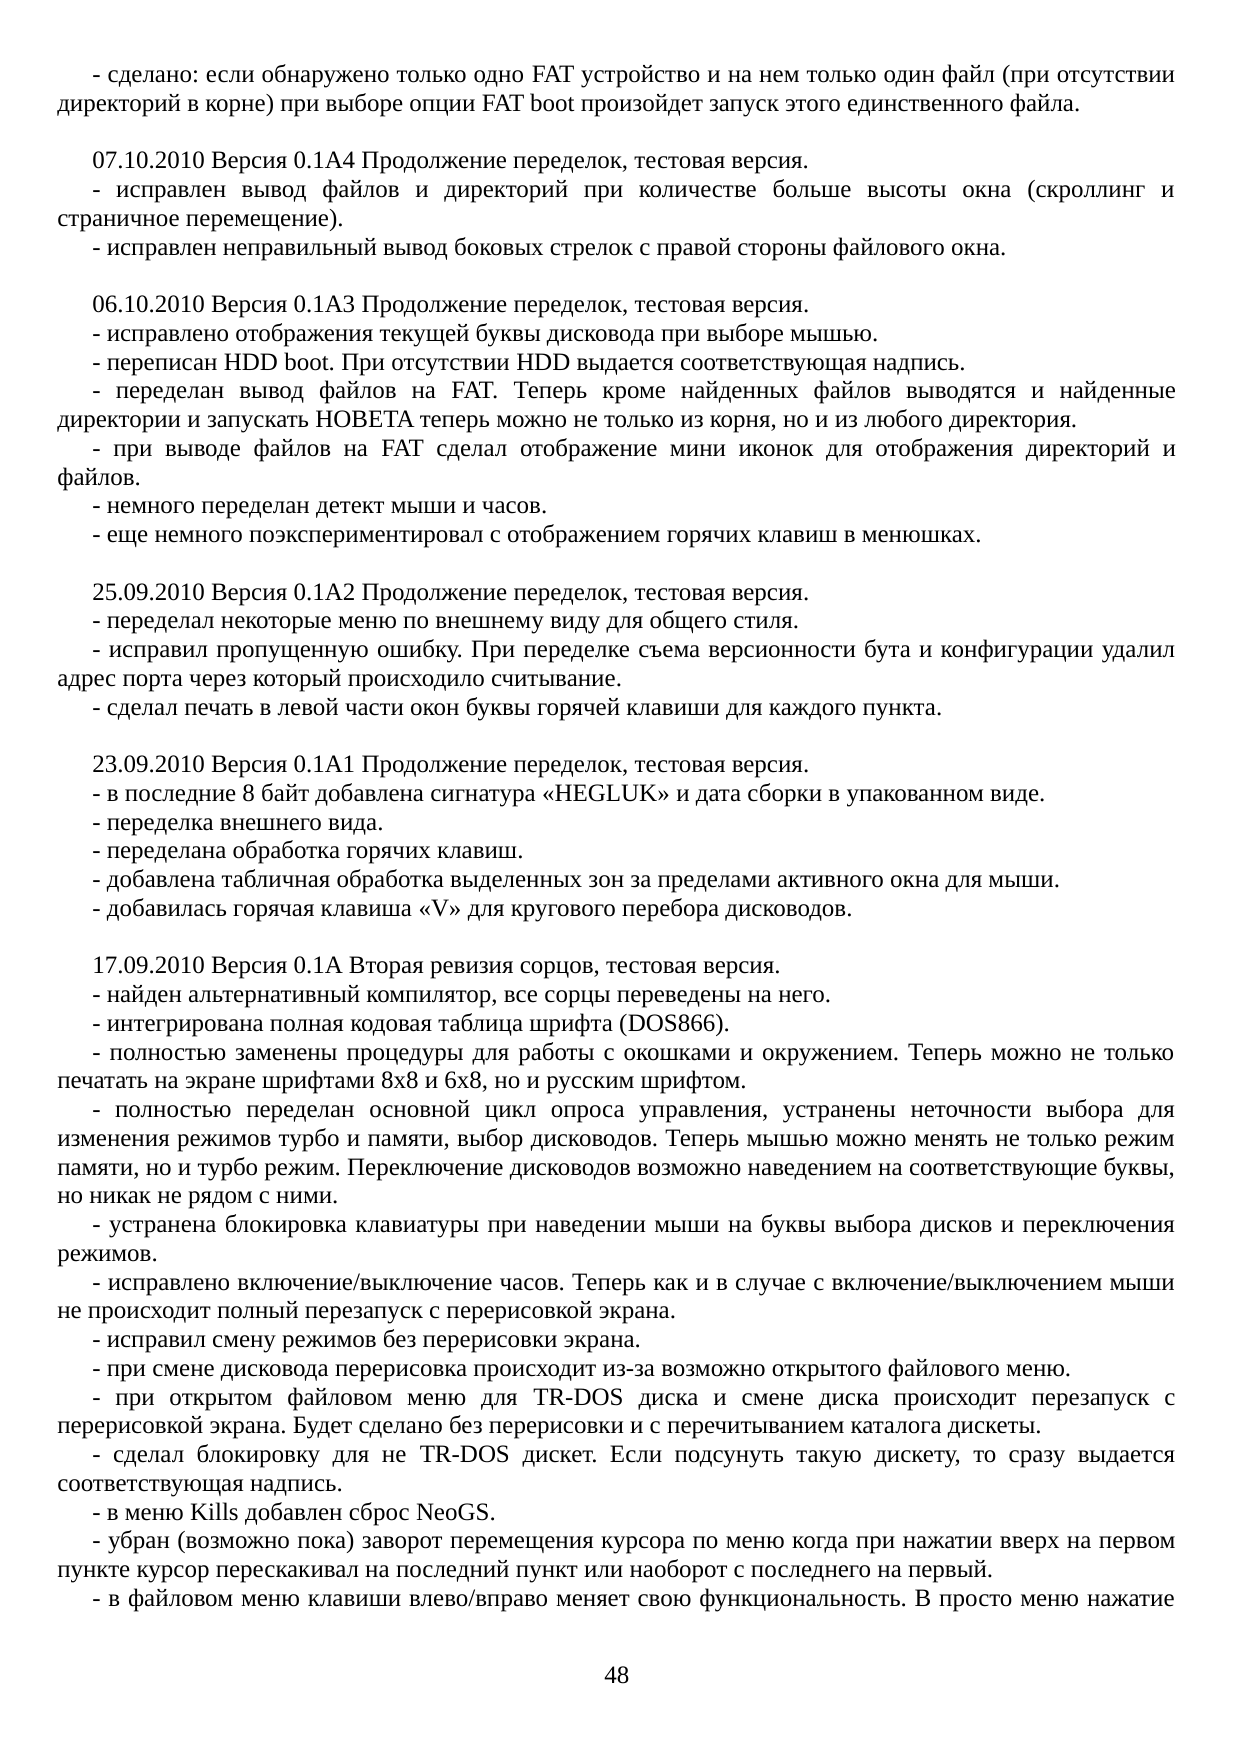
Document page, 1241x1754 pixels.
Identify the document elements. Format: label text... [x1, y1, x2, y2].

text - переделка внешнего вида. [57, 807, 1176, 836]
text 23.09.2010 Версия 0.1A1 Продолжение переделок, тестовая версия. [57, 749, 1176, 778]
text - исправлено включение/выключение часов. Теперь как и в случае с включение/выключением мыши не происходит полный перезапуск с перерисовкой экрана. [57, 1267, 1176, 1324]
text - в файловом меню клавиши влево/вправо меняет свою функциональность. В просто меню нажатие [57, 1583, 1176, 1612]
text - устранена блокировка клавиатуры при наведении мыши на буквы выбора дисков и переключения режимов. [57, 1209, 1176, 1267]
text - исправлен вывод файлов и директорий при количестве больше высоты окна (скроллинг и страничное перемещение). [57, 174, 1176, 232]
text 06.10.2010 Версия 0.1A3 Продолжение переделок, тестовая версия. [57, 289, 1176, 318]
text - исправлен неправильный вывод боковых стрелок с правой стороны файлового окна. [57, 232, 1176, 261]
text - исправил смену режимов без перерисовки экрана. [57, 1324, 1176, 1353]
text - добавлена табличная обработка выделенных зон за пределами активного окна для мыши. [57, 864, 1176, 893]
text - исправлено отображения текущей буквы дисковода при выборе мышью. [57, 318, 1176, 347]
text - немного переделан детект мыши и часов. [57, 491, 1176, 519]
text - переделал некоторые меню по внешнему виду для общего стиля. [57, 606, 1176, 634]
text - сделал печать в левой части окон буквы горячей клавиши для каждого пункта. [57, 692, 1176, 721]
text 17.09.2010 Версия 0.1А Вторая ревизия сорцов, тестовая версия. [57, 951, 1176, 979]
text - при выводе файлов на FAT сделал отображение мини иконок для отображения директорий и файлов. [57, 433, 1176, 491]
text - переделан вывод файлов на FAT. Теперь кроме найденных файлов выводятся и найденные директории и запускать HOBETA теперь можно не только из корня, но и из любого директория. [57, 376, 1176, 433]
text - найден альтернативный компилятор, все сорцы переведены на него. [57, 979, 1176, 1008]
text - интегрирована полная кодовая таблица шрифта (DOS866). [57, 1008, 1176, 1037]
text - сделал блокировку для не TR-DOS дискет. Если подсунуть такую дискету, то сразу выдается соответствующая надпись. [57, 1439, 1176, 1497]
text - добавилась горячая клавиша «V» для кругового перебора дисководов. [57, 893, 1176, 922]
text - еще немного поэкспериментировал с отображением горячих клавиш в менюшках. [57, 519, 1176, 548]
text - переделана обработка горячих клавиш. [57, 836, 1176, 864]
text - при открытом файловом меню для TR-DOS диска и смене диска происходит перезапуск с перерисовкой экрана. Будет сделано без перерисовки и с перечитыванием каталога дискеты. [57, 1382, 1176, 1439]
text - убран (возможно пока) заворот перемещения курсора по меню когда при нажатии вверх на первом пункте курсор перескакивал на последний пункт или наоборот с последнего на первый. [57, 1526, 1176, 1583]
text - полностью переделан основной цикл опроса управления, устранены неточности выбора для изменения режимов турбо и памяти, выбор дисководов. Теперь мышью можно менять не только режим памяти, но и турбо режим. Переключение дисководов возможно наведением на соответствующие буквы, но никак не рядом с ними. [57, 1094, 1176, 1209]
text - сделано: если обнаружено только одно FAT устройство и на нем только один файл (при отсутствии директорий в корне) при выборе опции FAT boot произойдет запуск этого единственного файла. [57, 59, 1176, 117]
text 25.09.2010 Версия 0.1A2 Продолжение переделок, тестовая версия. [57, 577, 1176, 606]
text - полностью заменены процедуры для работы с окошками и окружением. Теперь можно не только печатать на экране шрифтами 8х8 и 6х8, но и русским шрифтом. [57, 1037, 1176, 1094]
text - в последние 8 байт добавлена сигнатура «HEGLUK» и дата сборки в упакованном виде. [57, 778, 1176, 807]
text 07.10.2010 Версия 0.1A4 Продолжение переделок, тестовая версия. [57, 146, 1176, 174]
text - в меню Kills добавлен сброс NeoGS. [57, 1497, 1176, 1526]
text - переписан HDD boot. При отсутствии HDD выдается соответствующая надпись. [57, 347, 1176, 376]
text - при смене дисковода перерисовка происходит из-за возможно открытого файлового меню. [57, 1353, 1176, 1382]
text - исправил пропущенную ошибку. При переделке съема версионности бута и конфигурации удалил адрес порта через который происходило считывание. [57, 634, 1176, 692]
